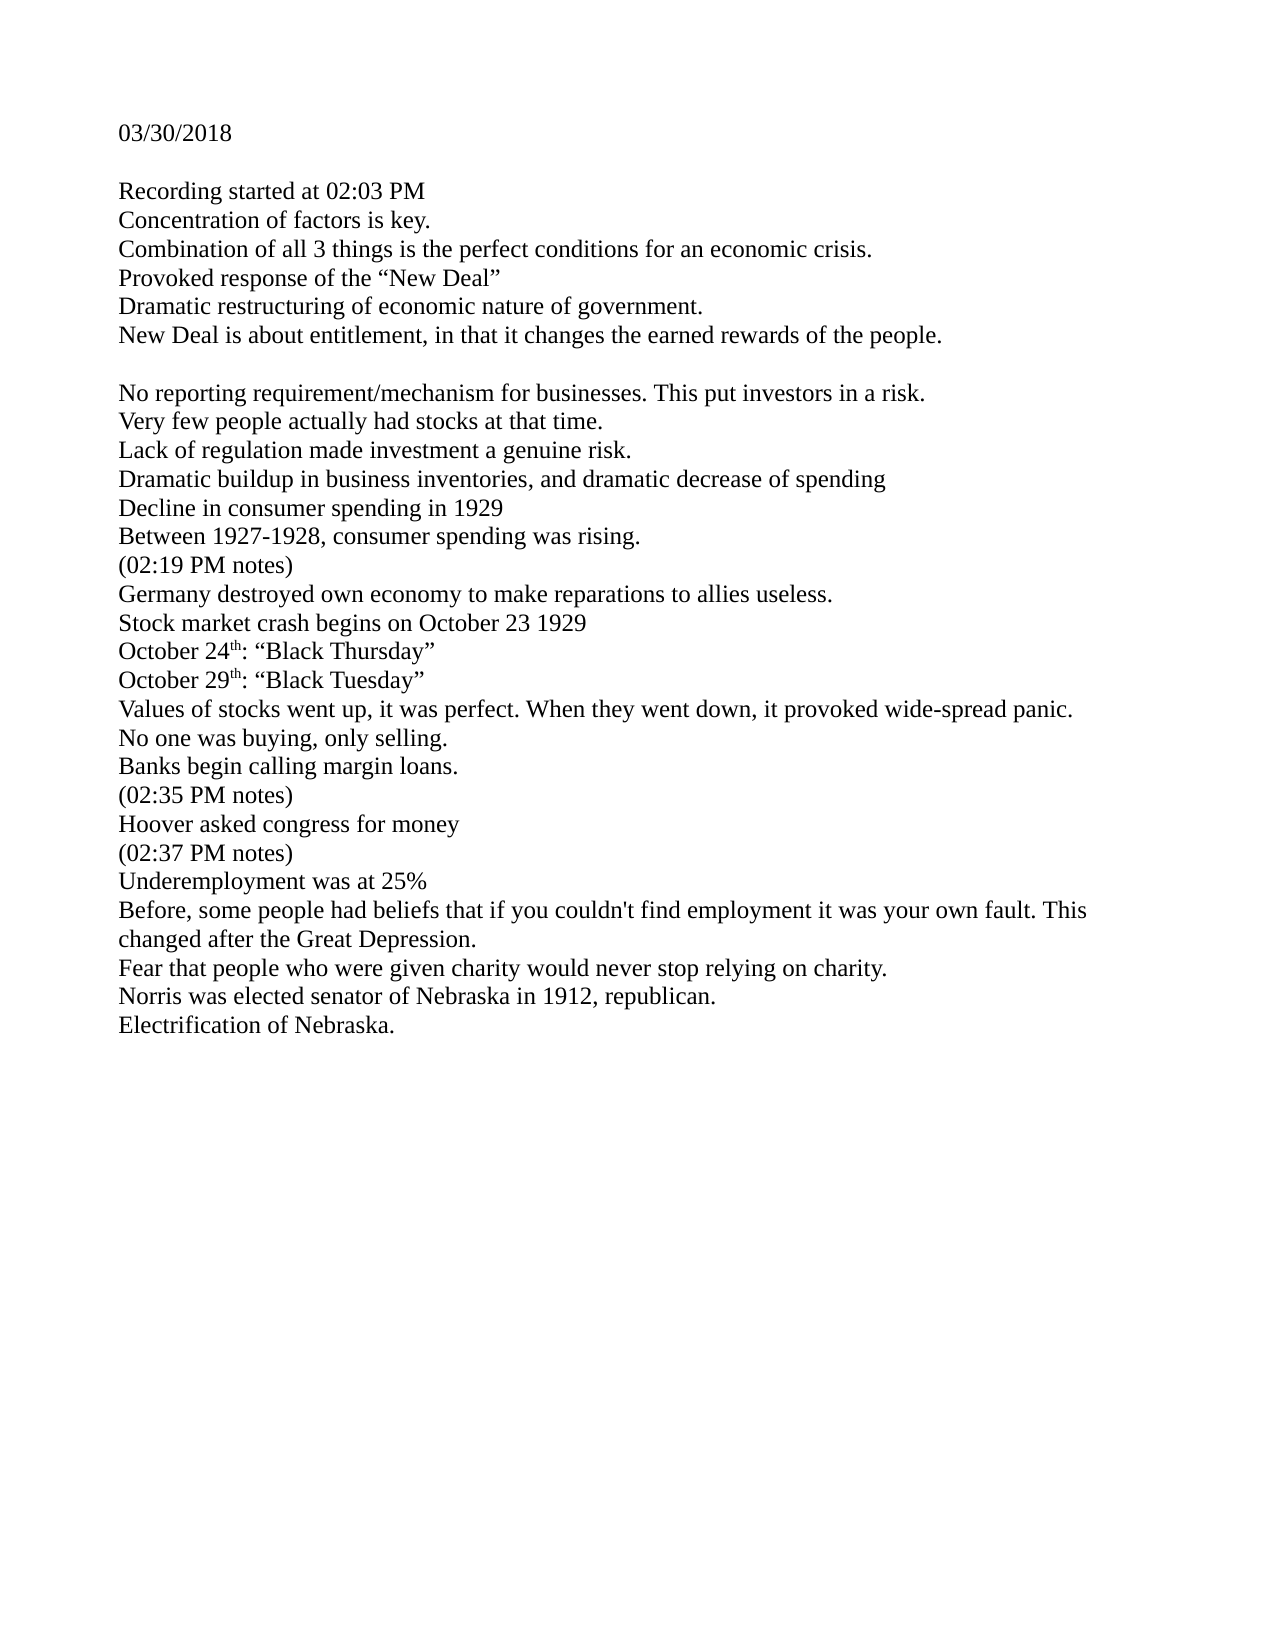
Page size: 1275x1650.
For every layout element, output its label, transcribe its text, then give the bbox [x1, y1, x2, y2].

text (02:35 PM notes) [118, 780, 1157, 809]
text October 29th: “Black Tuesday” [118, 665, 1157, 694]
text No reporting requirement/mechanism for businesses. This put investors in a risk. [118, 378, 1157, 406]
text Hoover asked congress for money [118, 809, 1157, 838]
text Dramatic buildup in business inventories, and dramatic decrease of spending [118, 464, 1157, 493]
text Provoked response of the “New Deal” [118, 263, 1157, 291]
text (02:19 PM notes) [118, 550, 1157, 579]
text (02:37 PM notes) [118, 838, 1157, 866]
text Banks begin calling margin loans. [118, 751, 1157, 780]
text Recording started at 02:03 PM [118, 176, 1157, 205]
text Germany destroyed own economy to make reparations to allies useless. [118, 579, 1157, 608]
text Underemployment was at 25% [118, 866, 1157, 895]
text New Deal is about entitlement, in that it changes the earned rewards of the people. [118, 320, 1157, 349]
text October 24th: “Black Thursday” [118, 636, 1157, 665]
text Stock market crash begins on October 23 1929 [118, 608, 1157, 636]
text Norris was elected senator of Nebraska in 1912, republican. [118, 981, 1157, 1010]
text Electrification of Nebraska. [118, 1010, 1157, 1039]
text Fear that people who were given charity would never stop relying on charity. [118, 953, 1157, 981]
text Before, some people had beliefs that if you couldn't find employment it was your own fault. This changed after the Great Depression. [118, 895, 1157, 953]
text Combination of all 3 things is the perfect conditions for an economic crisis. [118, 234, 1157, 263]
text Concentration of factors is key. [118, 205, 1157, 234]
text Between 1927-1928, consumer spending was rising. [118, 521, 1157, 550]
text Lack of regulation made investment a genuine risk. [118, 435, 1157, 464]
text Very few people actually had stocks at that time. [118, 406, 1157, 435]
text Values of stocks went up, it was perfect. When they went down, it provoked wide-spread panic. [118, 694, 1157, 723]
text Dramatic restructuring of economic nature of government. [118, 291, 1157, 320]
text No one was buying, only selling. [118, 723, 1157, 751]
text Decline in consumer spending in 1929 [118, 493, 1157, 521]
